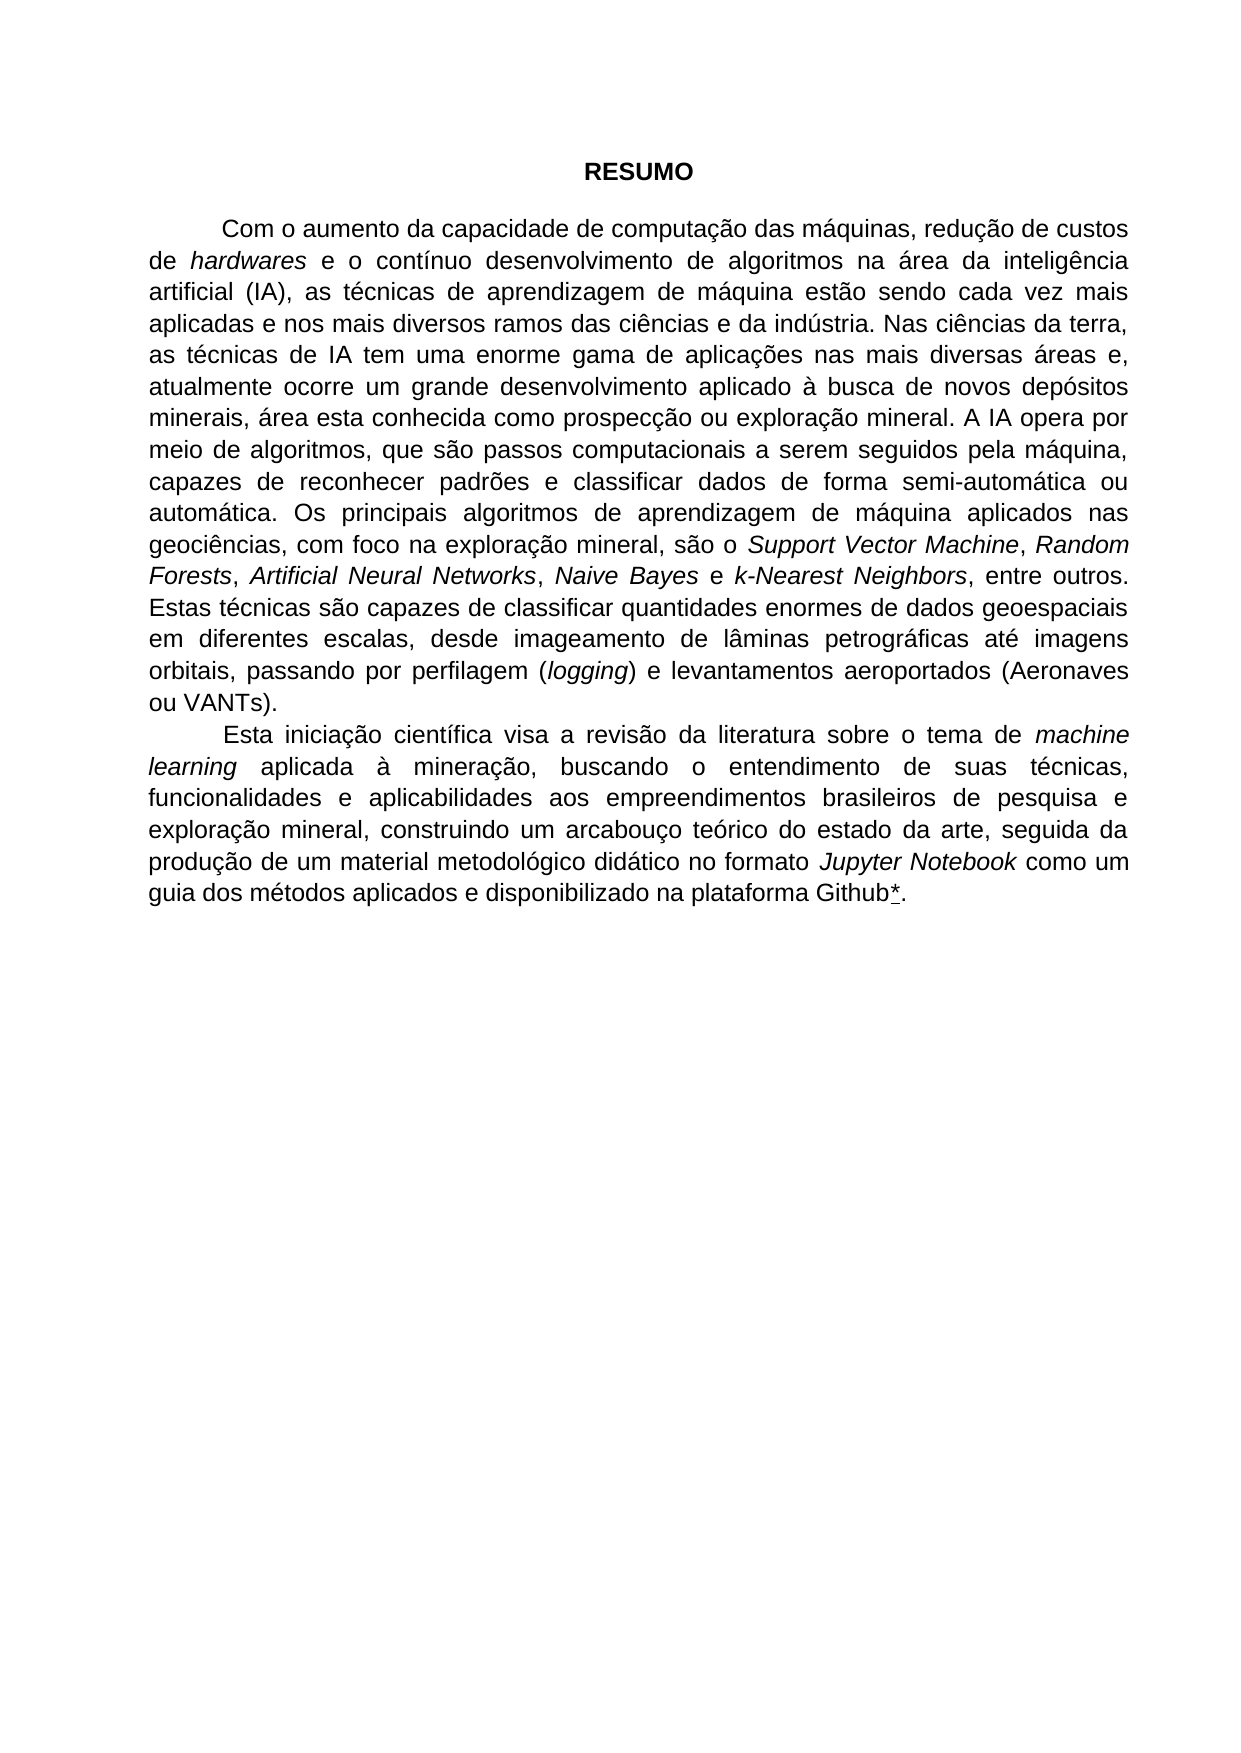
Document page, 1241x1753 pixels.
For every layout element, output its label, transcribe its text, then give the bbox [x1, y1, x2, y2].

text RESUMO [148, 156, 1129, 185]
text Esta iniciação científica visa a revisão da literatura sobre o tema de machine learning aplicada à mineração, buscando o entendimento de suas técnicas, funcionalidades e aplicabilidades aos empreendimentos brasileiros de pesquisa e exploração mineral, construindo um arcabouço teórico do estado da arte, seguida da produção de um material metodológico didático no formato Jupyter Notebook como um guia dos métodos aplicados e disponibilizado na plataforma Github*. [148, 720, 1130, 907]
text Com o aumento da capacidade de computação das máquinas, redução de custos de hardwares e o contínuo desenvolvimento de algoritmos na área da inteligência artificial (IA), as técnicas de aprendizagem de máquina estão sendo cada vez mais aplicadas e nos mais diversos ramos das ciências e da indústria. Nas ciências da terra, as técnicas de IA tem uma enorme gama de aplicações nas mais diversas áreas e, atualmente ocorre um grande desenvolvimento aplicado à busca de novos depósitos minerais, área esta conhecida como prospecção ou exploração mineral. A IA opera por meio de algoritmos, que são passos computacionais a serem seguidos pela máquina, capazes de reconhecer padrões e classificar dados de forma semi-automática ou automática. Os principais algoritmos de aprendizagem de máquina aplicados nas geociências, com foco na exploração mineral, são o Support Vector Machine, Random Forests, Artificial Neural Networks, Naive Bayes e k-Nearest Neighbors, entre outros. Estas técnicas são capazes de classificar quantidades enormes de dados geoespaciais em diferentes escalas, desde imageamento de lâminas petrográficas até imagens orbitais, passando por perfilagem (logging) e levantamentos aeroportados (Aeronaves ou VANTs). [149, 214, 1130, 716]
